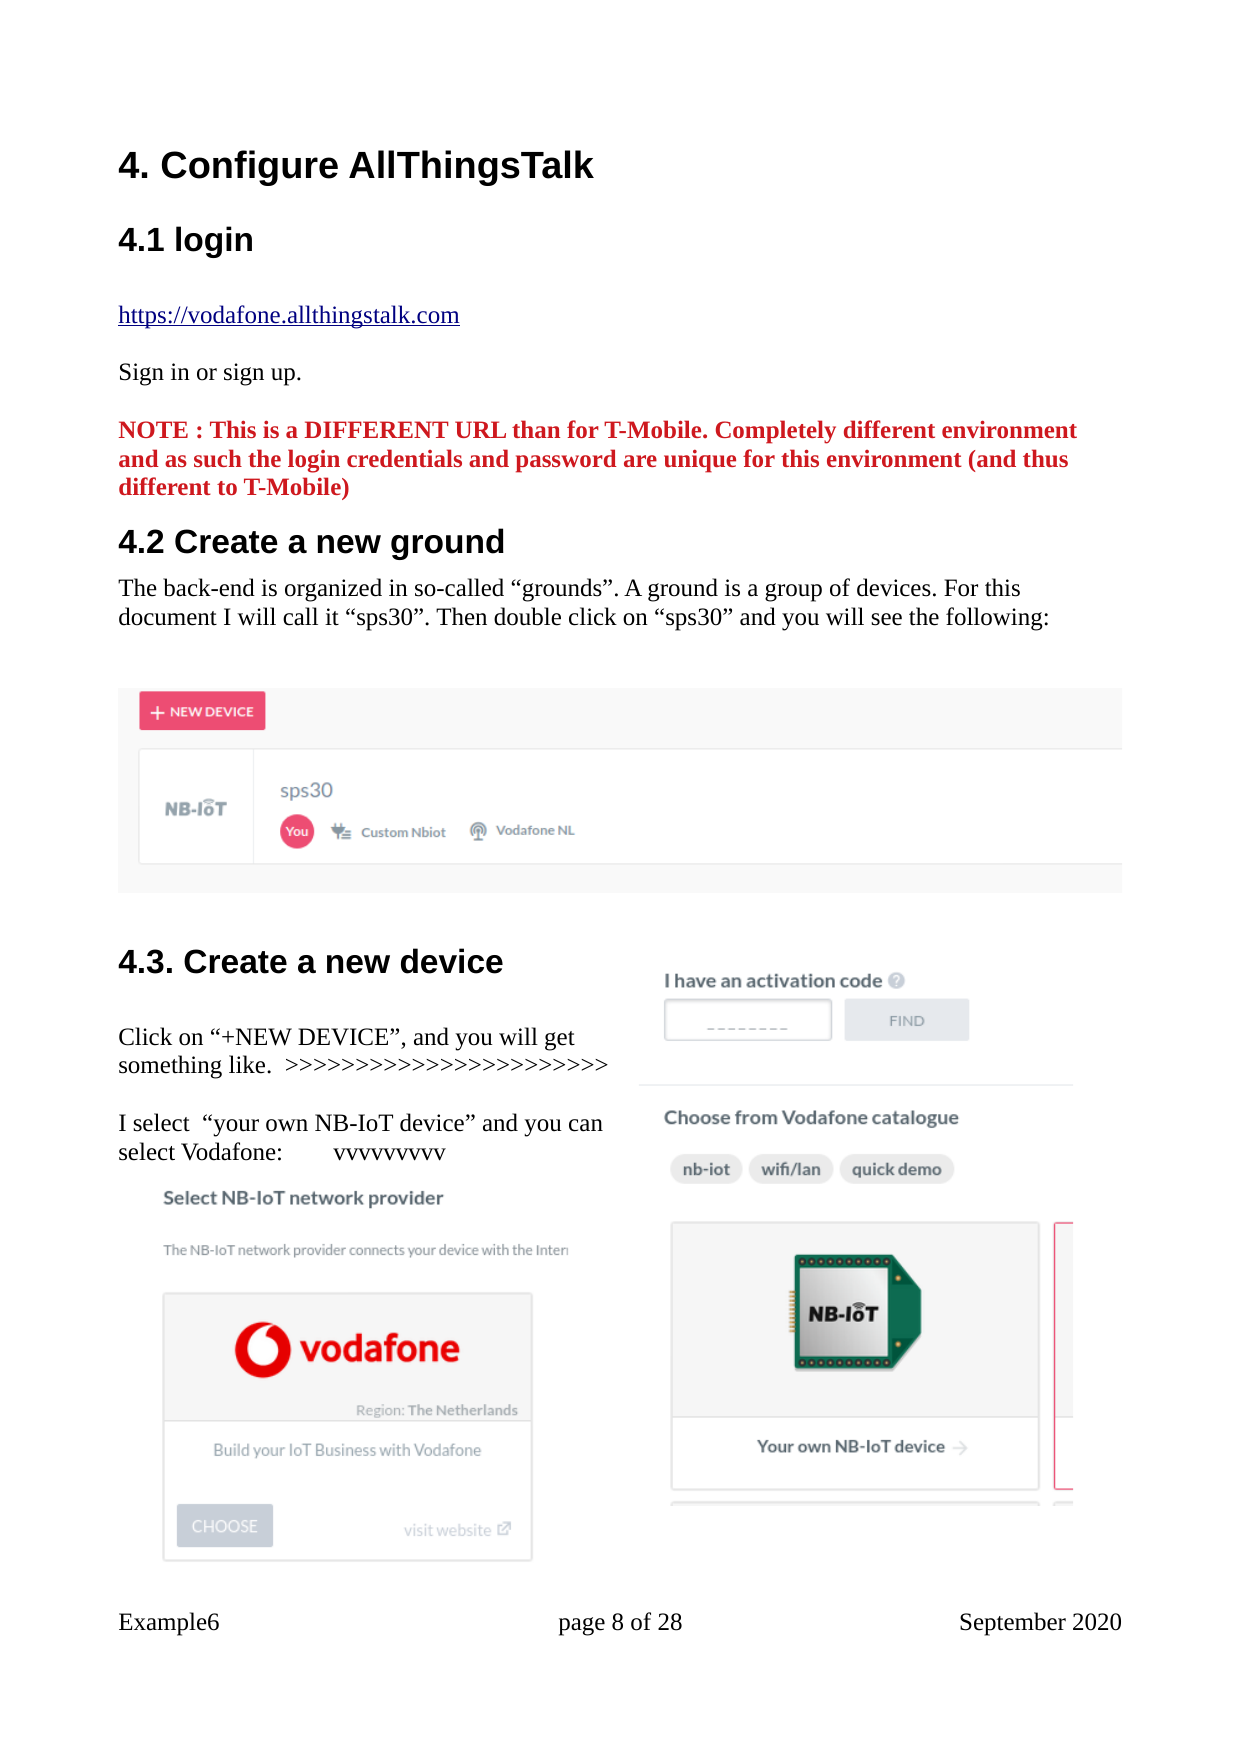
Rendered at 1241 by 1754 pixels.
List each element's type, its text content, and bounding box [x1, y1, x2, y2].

text NOTE : This is a DIFFERENT URL than for T-Mobile. Completely different environment and as such the login credentials and password are unique for this environment (and thus different to T-Mobile) [118, 415, 1122, 501]
text The back-end is organized in so-called “grounds”. A ground is a group of devices. For this [118, 573, 1122, 602]
text Click on “+NEW DEVICE”, and you will get something like. >>>>>>>>>>>>>>>>>>>>>>> [118, 1022, 638, 1079]
picture [118, 688, 1123, 893]
text I select “your own NB-IoT device” and you can select Vodafone: vvvvvvvvv [118, 1108, 638, 1165]
subtitle 4.1 login [118, 220, 1122, 259]
text [1074, 1022, 1122, 1079]
text [1074, 1108, 1122, 1165]
text Sign in or sign up. [118, 357, 1122, 386]
text https://vodafone.allthingstalk.com [118, 300, 1122, 329]
subtitle 4.2 Create a new ground [118, 522, 1122, 561]
subtitle 4.3. Create a new device [118, 942, 1122, 980]
picture [638, 949, 1074, 1506]
text document I will call it “sps30”. Then double click on “sps30” and you will see the following: [118, 602, 1122, 631]
subtitle 4. Configure AllThingsTalk [118, 143, 1122, 187]
picture [145, 1180, 569, 1599]
